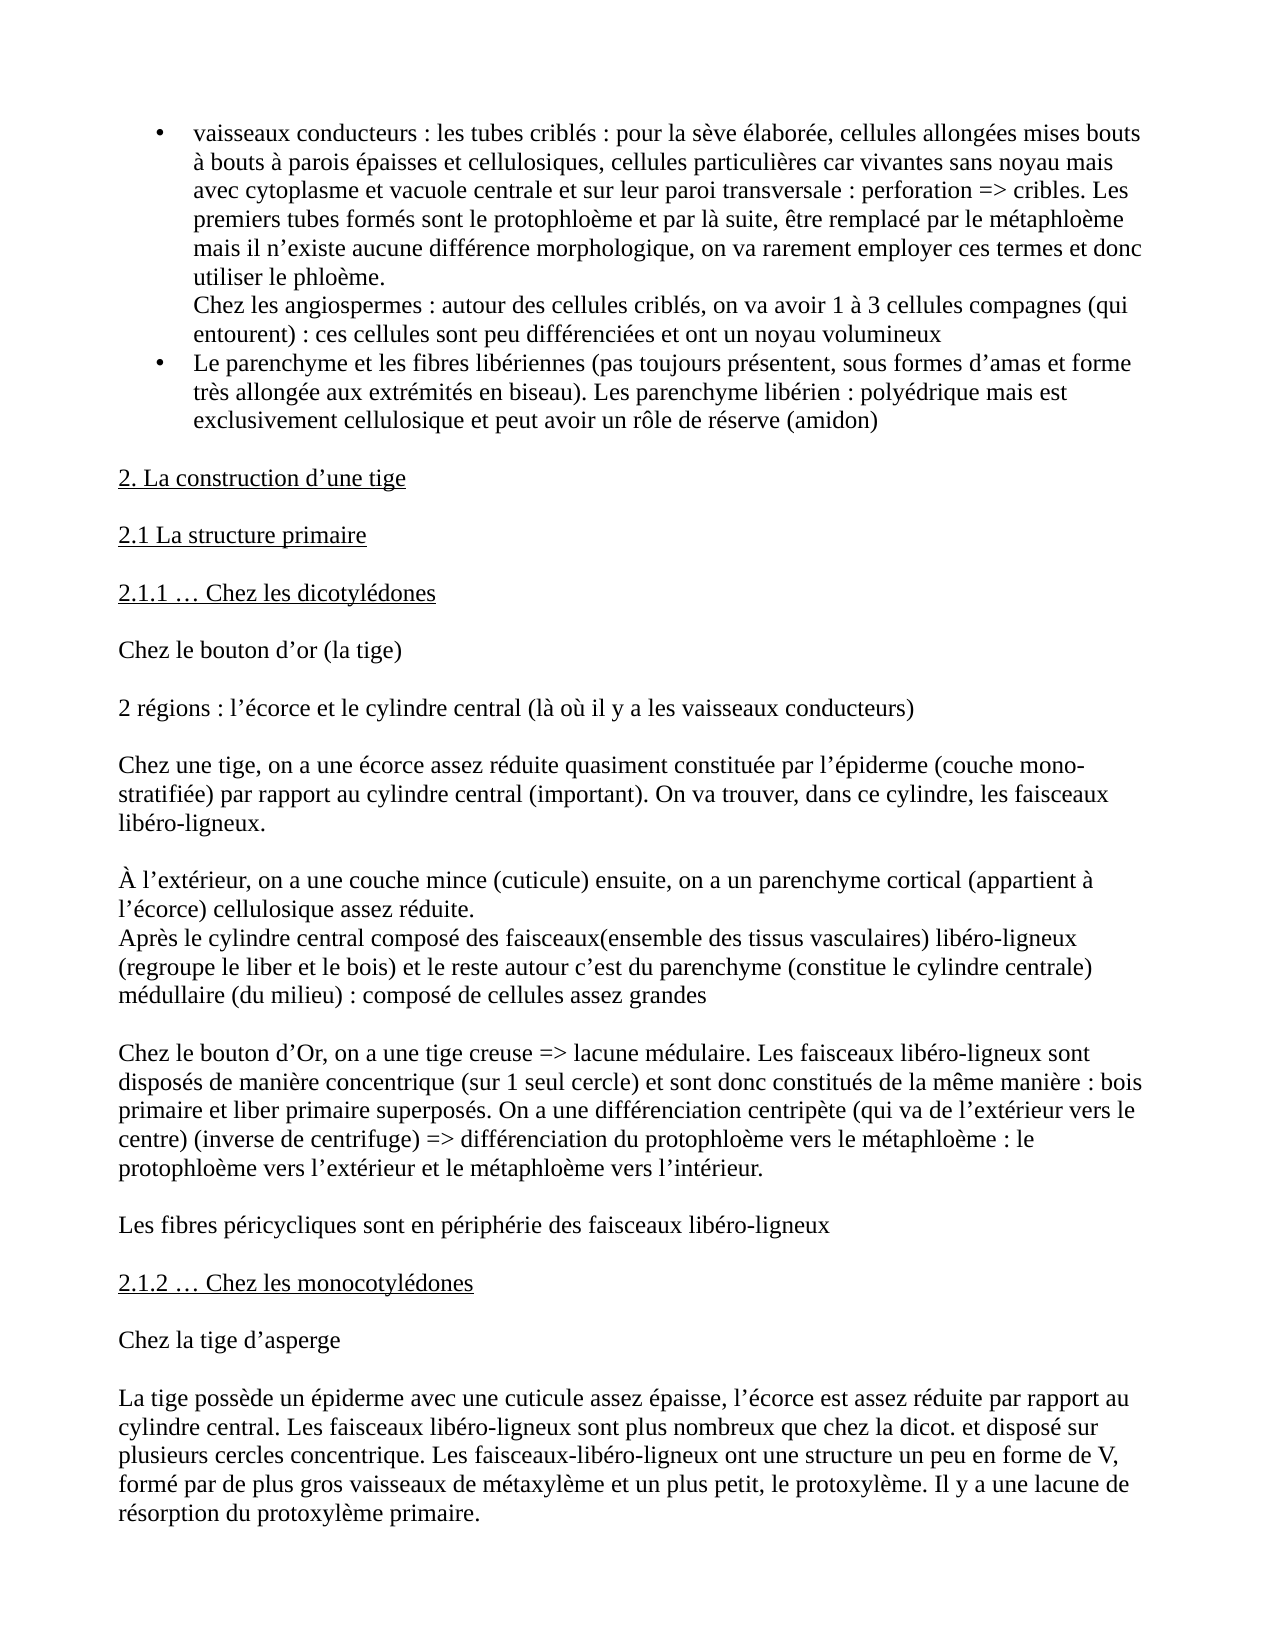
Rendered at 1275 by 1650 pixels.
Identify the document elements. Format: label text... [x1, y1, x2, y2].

text Les fibres péricycliques sont en périphérie des faisceaux libéro-ligneux [118, 1211, 1157, 1239]
text La tige possède un épiderme avec une cuticule assez épaisse, l’écorce est assez réduite par rapport au cylindre central. Les faisceaux libéro-ligneux sont plus nombreux que chez la dicot. et disposé sur plusieurs cercles concentrique. Les faisceaux-libéro-ligneux ont une structure un peu en forme de V, formé par de plus gros vaisseaux de métaxylème et un plus petit, le protoxylème. Il y a une lacune de résorption du protoxylème primaire. [118, 1383, 1157, 1527]
text À l’extérieur, on a une couche mince (cuticule) ensuite, on a un parenchyme cortical (appartient à l’écorce) cellulosique assez réduite. [118, 866, 1157, 923]
text Chez le bouton d’or (la tige) [118, 636, 1157, 664]
text 2. La construction d’une tige [118, 463, 1157, 492]
text 2.1.2 … Chez les monocotylédones [118, 1268, 1157, 1297]
list Le parenchyme et les fibres libériennes (pas toujours présentent, sous formes d’amas et forme très allongée aux extrémités en biseau). Les parenchyme libérien : polyédrique mais est exclusivement cellulosique et peut avoir un rôle de réserve (amidon) [156, 348, 1157, 434]
text Après le cylindre central composé des faisceaux(ensemble des tissus vasculaires) libéro-ligneux (regroupe le liber et le bois) et le reste autour c’est du parenchyme (constitue le cylindre centrale) médullaire (du milieu) : composé de cellules assez grandes [118, 923, 1157, 1009]
text Chez une tige, on a une écorce assez réduite quasiment constituée par l’épiderme (couche mono-stratifiée) par rapport au cylindre central (important). On va trouver, dans ce cylindre, les faisceaux libéro-ligneux. [118, 751, 1157, 837]
text 2.1.1 … Chez les dicotylédones [118, 578, 1157, 607]
list Chez les angiospermes : autour des cellules criblés, on va avoir 1 à 3 cellules compagnes (qui entourent) : ces cellules sont peu différenciées et ont un noyau volumineux [156, 291, 1157, 348]
text 2.1 La structure primaire [118, 521, 1157, 549]
text 2 régions : l’écorce et le cylindre central (là où il y a les vaisseaux conducteurs) [118, 693, 1157, 722]
text Chez la tige d’asperge [118, 1326, 1157, 1354]
text Chez le bouton d’Or, on a une tige creuse => lacune médulaire. Les faisceaux libéro-ligneux sont disposés de manière concentrique (sur 1 seul cercle) et sont donc constitués de la même manière : bois primaire et liber primaire superposés. On a une différenciation centripète (qui va de l’extérieur vers le centre) (inverse de centrifuge) => différenciation du protophloème vers le métaphloème : le protophloème vers l’extérieur et le métaphloème vers l’intérieur. [118, 1038, 1157, 1182]
list vaisseaux conducteurs : les tubes criblés : pour la sève élaborée, cellules allongées mises bouts à bouts à parois épaisses et cellulosiques, cellules particulières car vivantes sans noyau mais avec cytoplasme et vacuole centrale et sur leur paroi transversale : perforation => cribles. Les premiers tubes formés sont le protophloème et par là suite, être remplacé par le métaphloème mais il n’existe aucune différence morphologique, on va rarement employer ces termes et donc utiliser le phloème. [156, 118, 1157, 291]
